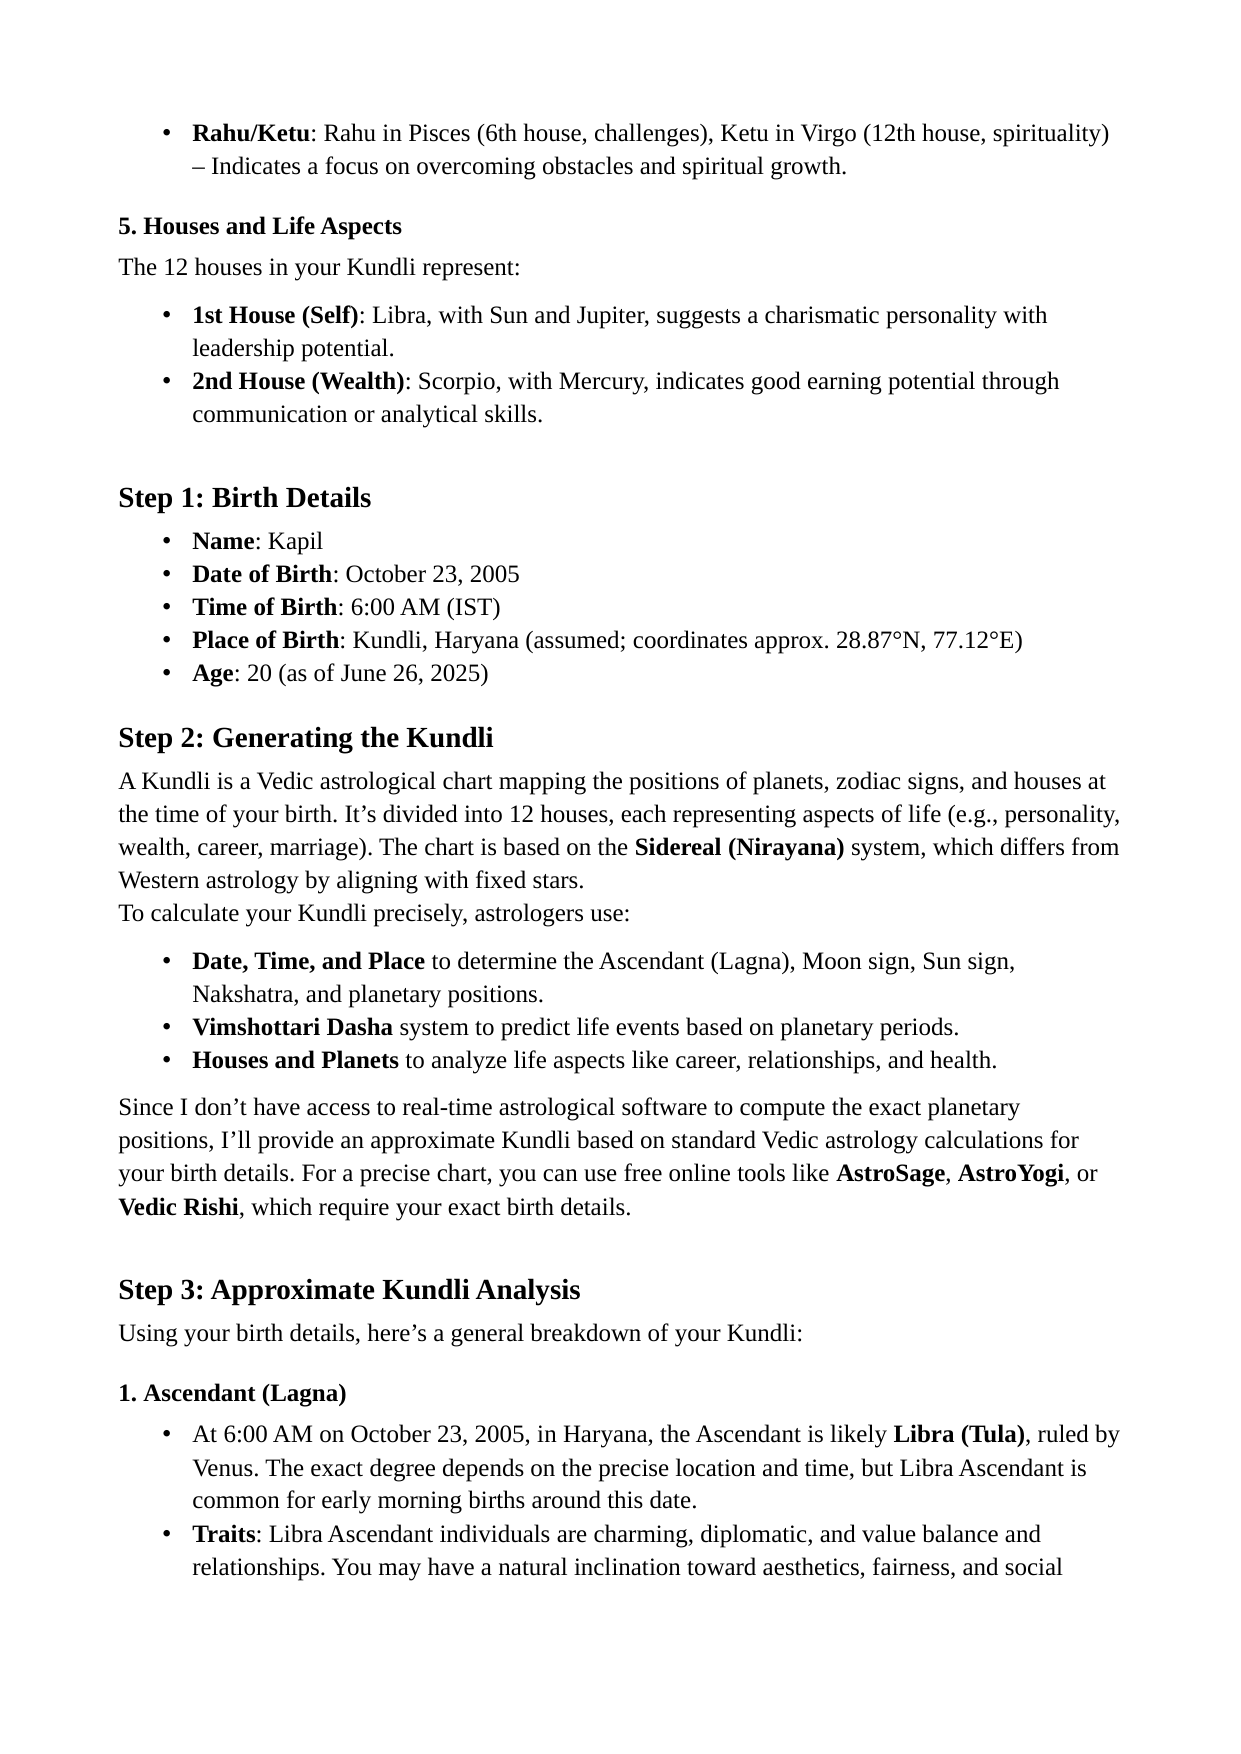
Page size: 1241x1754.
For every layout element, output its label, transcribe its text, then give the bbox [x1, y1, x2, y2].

subtitle 5. Houses and Life Aspects [118, 211, 1122, 240]
list Rahu/Ketu: Rahu in Pisces (6th house, challenges), Ketu in Virgo (12th house, spirituality) – Indicates a focus on overcoming obstacles and spiritual growth. [162, 118, 1122, 180]
list Age: 20 (as of June 26, 2025) [162, 658, 1122, 687]
list Place of Birth: Kundli, Haryana (assumed; coordinates approx. 28.87°N, 77.12°E) [162, 625, 1122, 654]
list 2nd House (Wealth): Scorpio, with Mercury, indicates good earning potential through communication or analytical skills. [162, 366, 1122, 428]
subtitle Step 3: Approximate Kundli Analysis [118, 1272, 1122, 1306]
list Date, Time, and Place to determine the Ascendant (Lagna), Moon sign, Sun sign, Nakshatra, and planetary positions. [162, 946, 1122, 1008]
text The 12 houses in your Kundli represent: [118, 252, 1122, 281]
list Houses and Planets to analyze life aspects like career, relationships, and health. [162, 1045, 1122, 1074]
subtitle Step 2: Generating the Kundli [118, 720, 1122, 754]
list At 6:00 AM on October 23, 2005, in Haryana, the Ascendant is likely Libra (Tula), ruled by Venus. The exact degree depends on the precise location and time, but Libra Ascendant is common for early morning births around this date. [162, 1419, 1122, 1514]
list Traits: Libra Ascendant individuals are charming, diplomatic, and value balance and relationships. You may have a natural inclination toward aesthetics, fairness, and social [162, 1519, 1122, 1580]
text To calculate your Kundli precisely, astrologers use: [118, 898, 1122, 927]
text Using your birth details, here’s a general breakdown of your Kundli: [118, 1318, 1122, 1347]
text A Kundli is a Vedic astrological chart mapping the positions of planets, zodiac signs, and houses at the time of your birth. It’s divided into 12 houses, each representing aspects of life (e.g., personality, wealth, career, marriage). The chart is based on the Sidereal (Nirayana) system, which differs from Western astrology by aligning with fixed stars. [118, 766, 1122, 894]
list Date of Birth: October 23, 2005 [162, 559, 1122, 588]
list 1st House (Self): Libra, with Sun and Jupiter, suggests a charismatic personality with leadership potential. [162, 300, 1122, 362]
subtitle Step 1: Birth Details [118, 480, 1122, 513]
subtitle 1. Ascendant (Lagna) [118, 1378, 1122, 1407]
text Since I don’t have access to real-time astrological software to compute the exact planetary positions, I’ll provide an approximate Kundli based on standard Vedic astrology calculations for your birth details. For a precise chart, you can use free online tools like AstroSage, AstroYogi, or Vedic Rishi, which require your exact birth details. [118, 1092, 1122, 1220]
list Time of Birth: 6:00 AM (IST) [162, 592, 1122, 621]
list Name: Kapil [162, 526, 1122, 554]
list Vimshottari Dasha system to predict life events based on planetary periods. [162, 1012, 1122, 1041]
